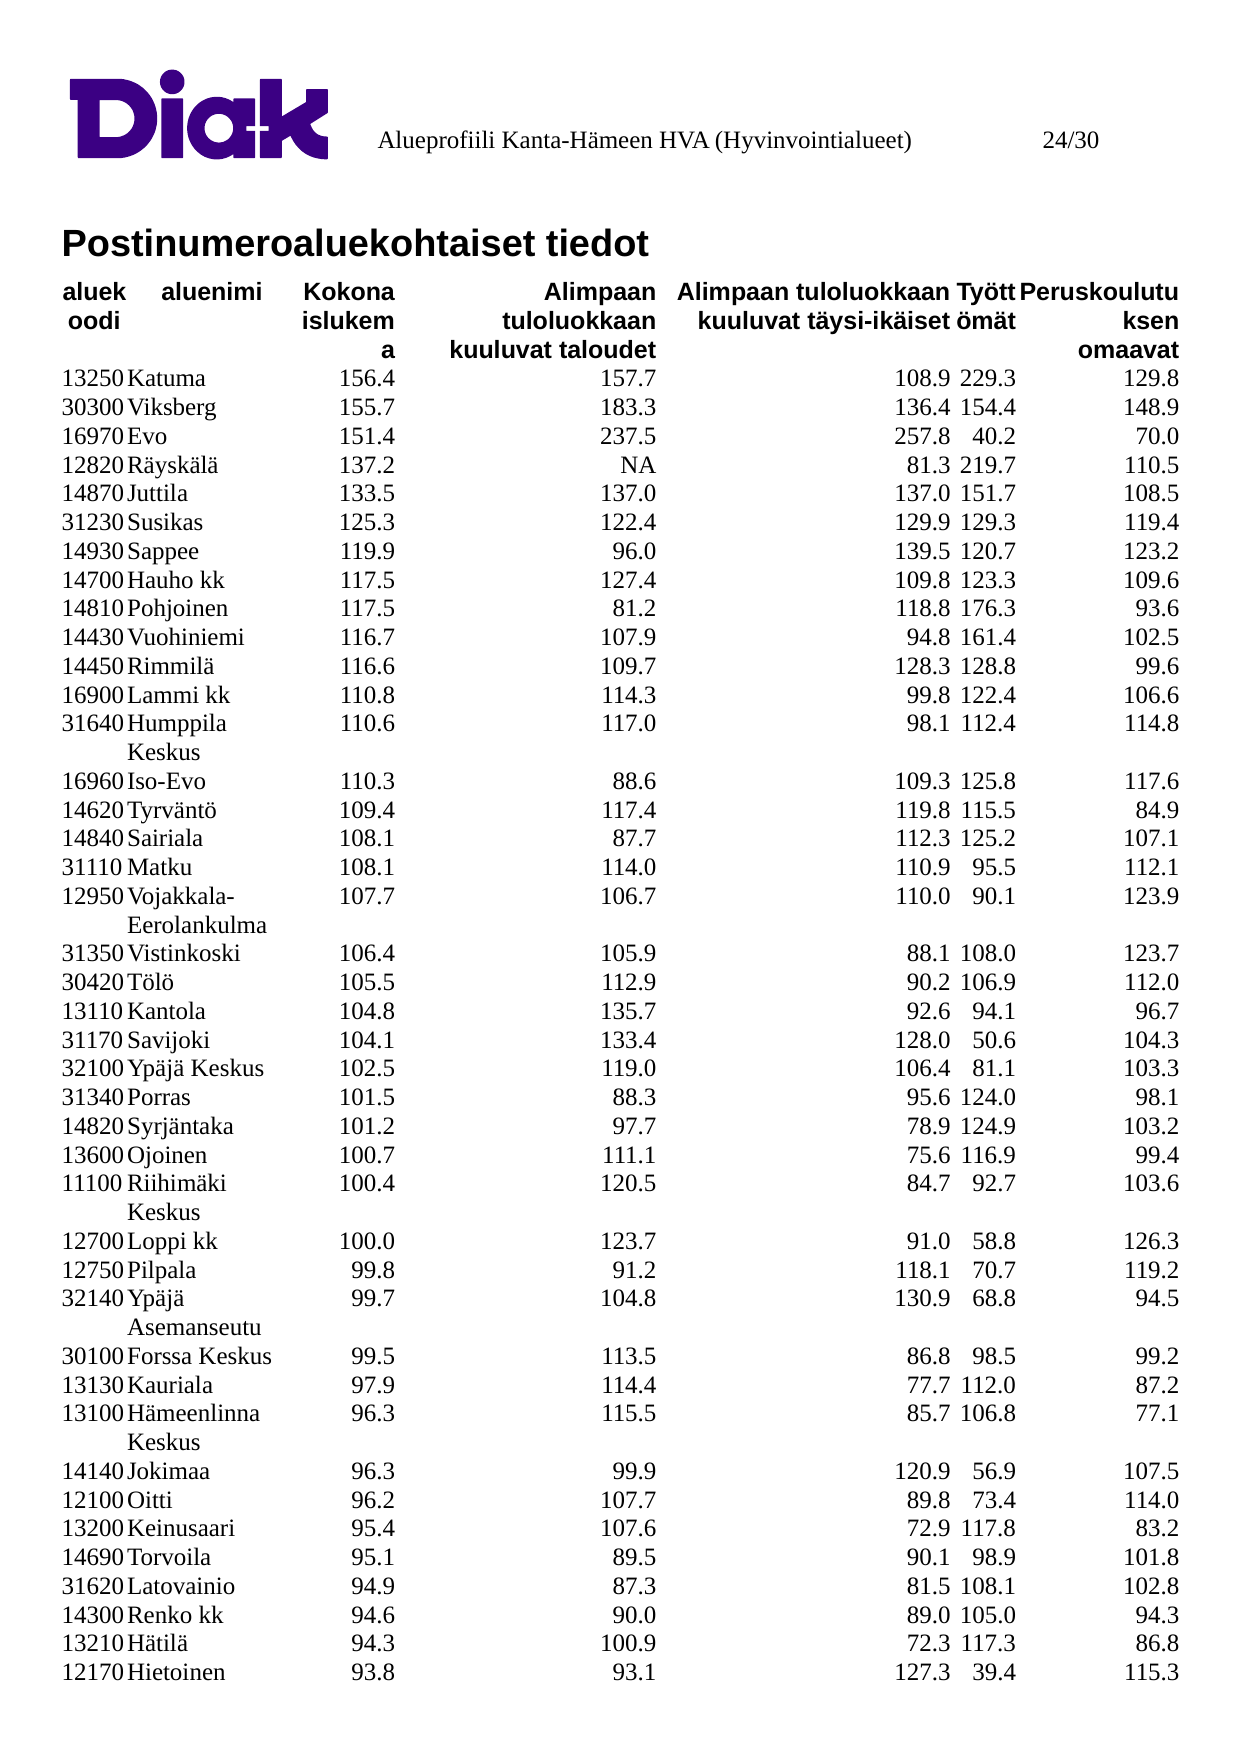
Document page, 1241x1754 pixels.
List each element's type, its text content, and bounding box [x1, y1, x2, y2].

table_cell Torvoila [127, 1542, 297, 1571]
table_cell 14690 [61, 1542, 127, 1571]
table_cell 107.1 [1016, 824, 1179, 852]
table_cell 96.0 [395, 536, 656, 565]
table_cell 81.2 [395, 594, 656, 622]
table_cell 14810 [61, 594, 127, 622]
table_cell 106.6 [1016, 680, 1179, 708]
table_cell 119.4 [1016, 507, 1179, 536]
table_cell 108.9 [656, 364, 950, 392]
table_cell 123.7 [1016, 939, 1179, 967]
table_cell 14620 [61, 795, 127, 823]
table_cell 119.2 [1016, 1255, 1179, 1283]
table_cell 102.5 [1016, 622, 1179, 651]
table_cell 107.5 [1016, 1456, 1179, 1485]
table_cell 11100 [61, 1169, 127, 1226]
table_cell 126.3 [1016, 1226, 1179, 1255]
table_cell 96.7 [1016, 996, 1179, 1025]
table_header Työttömät [950, 277, 1016, 363]
table_cell 123.2 [1016, 536, 1179, 565]
table_cell 108.1 [297, 852, 395, 881]
table_cell 14820 [61, 1111, 127, 1140]
table_cell 98.5 [950, 1341, 1016, 1370]
table_cell 96.3 [297, 1456, 395, 1485]
table_cell 110.3 [297, 766, 395, 795]
table_cell 104.8 [395, 1284, 656, 1341]
table_cell 99.4 [1016, 1140, 1179, 1168]
table_cell 237.5 [395, 421, 656, 450]
table_cell 87.7 [395, 824, 656, 852]
table_cell 105.9 [395, 939, 656, 967]
table_cell 88.1 [656, 939, 950, 967]
table_cell 92.7 [950, 1169, 1016, 1226]
table_cell 73.4 [950, 1485, 1016, 1513]
table_cell Jokimaa [127, 1456, 297, 1485]
table_cell 115.3 [1016, 1657, 1179, 1686]
table_cell 106.4 [656, 1054, 950, 1082]
table_cell 99.2 [1016, 1341, 1179, 1370]
table_cell 130.9 [656, 1284, 950, 1341]
table_header Peruskoulutuksen omaavat [1016, 277, 1179, 363]
table_cell 129.3 [950, 507, 1016, 536]
table_cell 12170 [61, 1657, 127, 1686]
table_cell 136.4 [656, 392, 950, 421]
table_cell 93.8 [297, 1657, 395, 1686]
table_cell 115.5 [950, 795, 1016, 823]
table_cell Loppi kk [127, 1226, 297, 1255]
table_cell 112.1 [1016, 852, 1179, 881]
table_cell 108.1 [950, 1571, 1016, 1600]
table_cell 137.0 [395, 479, 656, 507]
table_cell 116.6 [297, 651, 395, 680]
table_cell Vistinkoski [127, 939, 297, 967]
table_header Alimpaan tuloluokkaan kuuluvat taloudet [395, 277, 656, 363]
table_cell 117.0 [395, 709, 656, 766]
table_cell Matku [127, 852, 297, 881]
table_cell 93.6 [1016, 594, 1179, 622]
table_cell 122.4 [950, 680, 1016, 708]
table_cell 157.7 [395, 364, 656, 392]
table_cell 12100 [61, 1485, 127, 1513]
table_cell Pilpala [127, 1255, 297, 1283]
table_cell Rimmilä [127, 651, 297, 680]
table_cell 12750 [61, 1255, 127, 1283]
table_cell 100.4 [297, 1169, 395, 1226]
table_cell 112.0 [1016, 967, 1179, 996]
table_cell 183.3 [395, 392, 656, 421]
table_cell 13110 [61, 996, 127, 1025]
table_cell 81.1 [950, 1054, 1016, 1082]
table_cell Räyskälä [127, 450, 297, 478]
table_cell 81.5 [656, 1571, 950, 1600]
table_cell 116.7 [297, 622, 395, 651]
table_cell 31620 [61, 1571, 127, 1600]
table_cell Viksberg [127, 392, 297, 421]
table_cell 111.1 [395, 1140, 656, 1168]
table_cell 127.3 [656, 1657, 950, 1686]
table_cell 98.9 [950, 1542, 1016, 1571]
table_cell 119.0 [395, 1054, 656, 1082]
table_cell 114.8 [1016, 709, 1179, 766]
table_cell 90.0 [395, 1600, 656, 1628]
table_cell 31640 [61, 709, 127, 766]
table_cell 94.5 [1016, 1284, 1179, 1341]
table_cell 14700 [61, 565, 127, 593]
table_cell 106.4 [297, 939, 395, 967]
table_cell 99.9 [395, 1456, 656, 1485]
table_cell 124.0 [950, 1082, 1016, 1111]
table_cell 127.4 [395, 565, 656, 593]
table_cell 90.2 [656, 967, 950, 996]
table_cell 89.0 [656, 1600, 950, 1628]
table_cell 106.8 [950, 1399, 1016, 1456]
table_cell 107.6 [395, 1514, 656, 1542]
table_cell 122.4 [395, 507, 656, 536]
table_cell 90.1 [950, 881, 1016, 938]
table_cell 13210 [61, 1629, 127, 1657]
table_cell Susikas [127, 507, 297, 536]
table_cell Forssa Keskus [127, 1341, 297, 1370]
table_cell 137.2 [297, 450, 395, 478]
table_cell 72.3 [656, 1629, 950, 1657]
table_cell 14450 [61, 651, 127, 680]
table_cell 105.0 [950, 1600, 1016, 1628]
table_cell 112.3 [656, 824, 950, 852]
table_cell 148.9 [1016, 392, 1179, 421]
table_cell Ojoinen [127, 1140, 297, 1168]
table_cell Ypäjä Asemanseutu [127, 1284, 297, 1341]
table_cell 229.3 [950, 364, 1016, 392]
table_cell 128.8 [950, 651, 1016, 680]
table_cell 100.9 [395, 1629, 656, 1657]
table_cell Kauriala [127, 1370, 297, 1398]
table_cell 103.3 [1016, 1054, 1179, 1082]
table_cell 123.3 [950, 565, 1016, 593]
table_cell 94.6 [297, 1600, 395, 1628]
table_cell 161.4 [950, 622, 1016, 651]
table_cell 151.7 [950, 479, 1016, 507]
table_cell 108.5 [1016, 479, 1179, 507]
table_header Alimpaan tuloluokkaan kuuluvat täysi-ikäiset [656, 277, 950, 363]
table_cell 106.7 [395, 881, 656, 938]
table_cell Humppila Keskus [127, 709, 297, 766]
table_cell Oitti [127, 1485, 297, 1513]
table_cell Katuma [127, 364, 297, 392]
table_cell 87.2 [1016, 1370, 1179, 1398]
table_cell 98.1 [656, 709, 950, 766]
table_cell 123.7 [395, 1226, 656, 1255]
table_cell 129.8 [1016, 364, 1179, 392]
table_cell 96.2 [297, 1485, 395, 1513]
table_cell 99.7 [297, 1284, 395, 1341]
table_cell 109.6 [1016, 565, 1179, 593]
table_cell 117.5 [297, 565, 395, 593]
table_cell Evo [127, 421, 297, 450]
table_cell Hauho kk [127, 565, 297, 593]
table_cell 13200 [61, 1514, 127, 1542]
table_cell 128.0 [656, 1025, 950, 1053]
table_cell 103.2 [1016, 1111, 1179, 1140]
table_cell 91.0 [656, 1226, 950, 1255]
table_cell Riihimäki Keskus [127, 1169, 297, 1226]
table_cell Iso-Evo [127, 766, 297, 795]
table_cell Savijoki [127, 1025, 297, 1053]
table_cell 125.3 [297, 507, 395, 536]
table_cell 133.5 [297, 479, 395, 507]
table_cell Tyrväntö [127, 795, 297, 823]
table_cell Latovainio [127, 1571, 297, 1600]
table_cell 115.5 [395, 1399, 656, 1456]
table_cell 107.9 [395, 622, 656, 651]
table_cell 176.3 [950, 594, 1016, 622]
table_cell 110.6 [297, 709, 395, 766]
table_cell 84.7 [656, 1169, 950, 1226]
table_cell 91.2 [395, 1255, 656, 1283]
table_cell 68.8 [950, 1284, 1016, 1341]
table_cell 104.3 [1016, 1025, 1179, 1053]
table_cell 94.9 [297, 1571, 395, 1600]
table_cell 94.3 [297, 1629, 395, 1657]
table_cell 32100 [61, 1054, 127, 1082]
table_cell 13130 [61, 1370, 127, 1398]
table_cell 95.6 [656, 1082, 950, 1111]
table_cell Juttila [127, 479, 297, 507]
table_cell 133.4 [395, 1025, 656, 1053]
table_cell 117.5 [297, 594, 395, 622]
table_cell Kantola [127, 996, 297, 1025]
table_cell 99.8 [656, 680, 950, 708]
table_cell 151.4 [297, 421, 395, 450]
table_cell 94.3 [1016, 1600, 1179, 1628]
table_cell 94.1 [950, 996, 1016, 1025]
table_cell 99.5 [297, 1341, 395, 1370]
table_cell 95.4 [297, 1514, 395, 1542]
table_cell Ypäjä Keskus [127, 1054, 297, 1082]
table_cell 14140 [61, 1456, 127, 1485]
table_cell 31170 [61, 1025, 127, 1053]
table_cell 96.3 [297, 1399, 395, 1456]
table_cell 139.5 [656, 536, 950, 565]
table_cell 12950 [61, 881, 127, 938]
table_cell 116.9 [950, 1140, 1016, 1168]
table_cell 106.9 [950, 967, 1016, 996]
table_cell 30100 [61, 1341, 127, 1370]
table_cell 103.6 [1016, 1169, 1179, 1226]
table_cell 107.7 [395, 1485, 656, 1513]
table_cell 31110 [61, 852, 127, 881]
table_cell 32140 [61, 1284, 127, 1341]
table_cell 86.8 [656, 1341, 950, 1370]
table_cell 88.3 [395, 1082, 656, 1111]
table_cell Sappee [127, 536, 297, 565]
table_cell Hietoinen [127, 1657, 297, 1686]
table_cell 102.5 [297, 1054, 395, 1082]
table_cell 98.1 [1016, 1082, 1179, 1111]
table_cell 78.9 [656, 1111, 950, 1140]
table_cell Keinusaari [127, 1514, 297, 1542]
table_cell 119.9 [297, 536, 395, 565]
table_cell 100.7 [297, 1140, 395, 1168]
table_cell 110.0 [656, 881, 950, 938]
table_cell 81.3 [656, 450, 950, 478]
table_cell Hämeenlinna Keskus [127, 1399, 297, 1456]
table_cell 72.9 [656, 1514, 950, 1542]
table_cell 89.5 [395, 1542, 656, 1571]
table_cell 124.9 [950, 1111, 1016, 1140]
table_cell 109.8 [656, 565, 950, 593]
table_cell 12820 [61, 450, 127, 478]
table_cell 56.9 [950, 1456, 1016, 1485]
table_cell 95.5 [950, 852, 1016, 881]
table_cell 50.6 [950, 1025, 1016, 1053]
table_cell 94.8 [656, 622, 950, 651]
table_cell 31350 [61, 939, 127, 967]
table_cell 16970 [61, 421, 127, 450]
table_cell 114.0 [1016, 1485, 1179, 1513]
table_cell 117.3 [950, 1629, 1016, 1657]
table_cell 88.6 [395, 766, 656, 795]
table_cell 99.8 [297, 1255, 395, 1283]
table_cell 109.7 [395, 651, 656, 680]
table_cell 31340 [61, 1082, 127, 1111]
table_cell 120.9 [656, 1456, 950, 1485]
table_cell 110.8 [297, 680, 395, 708]
table_cell 58.8 [950, 1226, 1016, 1255]
table_cell 117.6 [1016, 766, 1179, 795]
table_cell 137.0 [656, 479, 950, 507]
table_cell 112.0 [950, 1370, 1016, 1398]
table_cell 101.2 [297, 1111, 395, 1140]
table_cell 13250 [61, 364, 127, 392]
table_header Kokonaislukema [297, 277, 395, 363]
table_cell 102.8 [1016, 1571, 1179, 1600]
table_cell 101.8 [1016, 1542, 1179, 1571]
table_cell Pohjoinen [127, 594, 297, 622]
table_cell 118.1 [656, 1255, 950, 1283]
table_cell 112.4 [950, 709, 1016, 766]
table_cell 156.4 [297, 364, 395, 392]
table_cell Lammi kk [127, 680, 297, 708]
table_cell 40.2 [950, 421, 1016, 450]
table_cell Vuohiniemi [127, 622, 297, 651]
table_cell 39.4 [950, 1657, 1016, 1686]
table_cell 30420 [61, 967, 127, 996]
table_cell 110.9 [656, 852, 950, 881]
table_cell 77.7 [656, 1370, 950, 1398]
table_cell 114.0 [395, 852, 656, 881]
table_cell 125.8 [950, 766, 1016, 795]
table_cell Vojakkala-Eerolankulma [127, 881, 297, 938]
table_cell 93.1 [395, 1657, 656, 1686]
table_cell Renko kk [127, 1600, 297, 1628]
table_cell 87.3 [395, 1571, 656, 1600]
table_cell 30300 [61, 392, 127, 421]
table_cell 114.3 [395, 680, 656, 708]
table_cell 128.3 [656, 651, 950, 680]
table_cell Sairiala [127, 824, 297, 852]
table_cell 12700 [61, 1226, 127, 1255]
table_cell 31230 [61, 507, 127, 536]
table_cell 135.7 [395, 996, 656, 1025]
table_cell 85.7 [656, 1399, 950, 1456]
table_cell Syrjäntaka [127, 1111, 297, 1140]
table_cell 89.8 [656, 1485, 950, 1513]
table_cell 14300 [61, 1600, 127, 1628]
table_cell 117.4 [395, 795, 656, 823]
table_cell 105.5 [297, 967, 395, 996]
table_cell 120.7 [950, 536, 1016, 565]
table_cell Tölö [127, 967, 297, 996]
table_cell NA [395, 450, 656, 478]
table_cell 155.7 [297, 392, 395, 421]
table_cell 104.1 [297, 1025, 395, 1053]
table_cell 109.3 [656, 766, 950, 795]
table_cell 70.7 [950, 1255, 1016, 1283]
table_cell Porras [127, 1082, 297, 1111]
table_cell 154.4 [950, 392, 1016, 421]
subtitle Postinumeroaluekohtaiset tiedot [61, 221, 1179, 265]
table_cell 16900 [61, 680, 127, 708]
table_cell 118.8 [656, 594, 950, 622]
table_cell 114.4 [395, 1370, 656, 1398]
table_cell 75.6 [656, 1140, 950, 1168]
table_header aluenimi [127, 277, 297, 363]
table_cell 84.9 [1016, 795, 1179, 823]
table_cell 13100 [61, 1399, 127, 1456]
table_cell 97.7 [395, 1111, 656, 1140]
table_cell 95.1 [297, 1542, 395, 1571]
table_cell 120.5 [395, 1169, 656, 1226]
table_cell 14870 [61, 479, 127, 507]
table_cell 90.1 [656, 1542, 950, 1571]
table_cell 99.6 [1016, 651, 1179, 680]
table_cell 13600 [61, 1140, 127, 1168]
table_cell 101.5 [297, 1082, 395, 1111]
table_cell 108.0 [950, 939, 1016, 967]
table_cell 77.1 [1016, 1399, 1179, 1456]
table_cell 117.8 [950, 1514, 1016, 1542]
table_cell 110.5 [1016, 450, 1179, 478]
table_cell 14840 [61, 824, 127, 852]
table_cell 112.9 [395, 967, 656, 996]
table_cell 70.0 [1016, 421, 1179, 450]
table_cell 97.9 [297, 1370, 395, 1398]
table_cell 108.1 [297, 824, 395, 852]
table_cell Hätilä [127, 1629, 297, 1657]
table_cell 257.8 [656, 421, 950, 450]
table_cell 109.4 [297, 795, 395, 823]
table_cell 86.8 [1016, 1629, 1179, 1657]
table_cell 100.0 [297, 1226, 395, 1255]
table_cell 125.2 [950, 824, 1016, 852]
table_cell 129.9 [656, 507, 950, 536]
table_header aluekoodi [61, 277, 127, 363]
table_cell 123.9 [1016, 881, 1179, 938]
table_cell 104.8 [297, 996, 395, 1025]
table_cell 219.7 [950, 450, 1016, 478]
table_cell 119.8 [656, 795, 950, 823]
table_cell 92.6 [656, 996, 950, 1025]
table_cell 107.7 [297, 881, 395, 938]
table_cell 14430 [61, 622, 127, 651]
table_cell 14930 [61, 536, 127, 565]
table_cell 83.2 [1016, 1514, 1179, 1542]
table_cell 16960 [61, 766, 127, 795]
table_cell 113.5 [395, 1341, 656, 1370]
